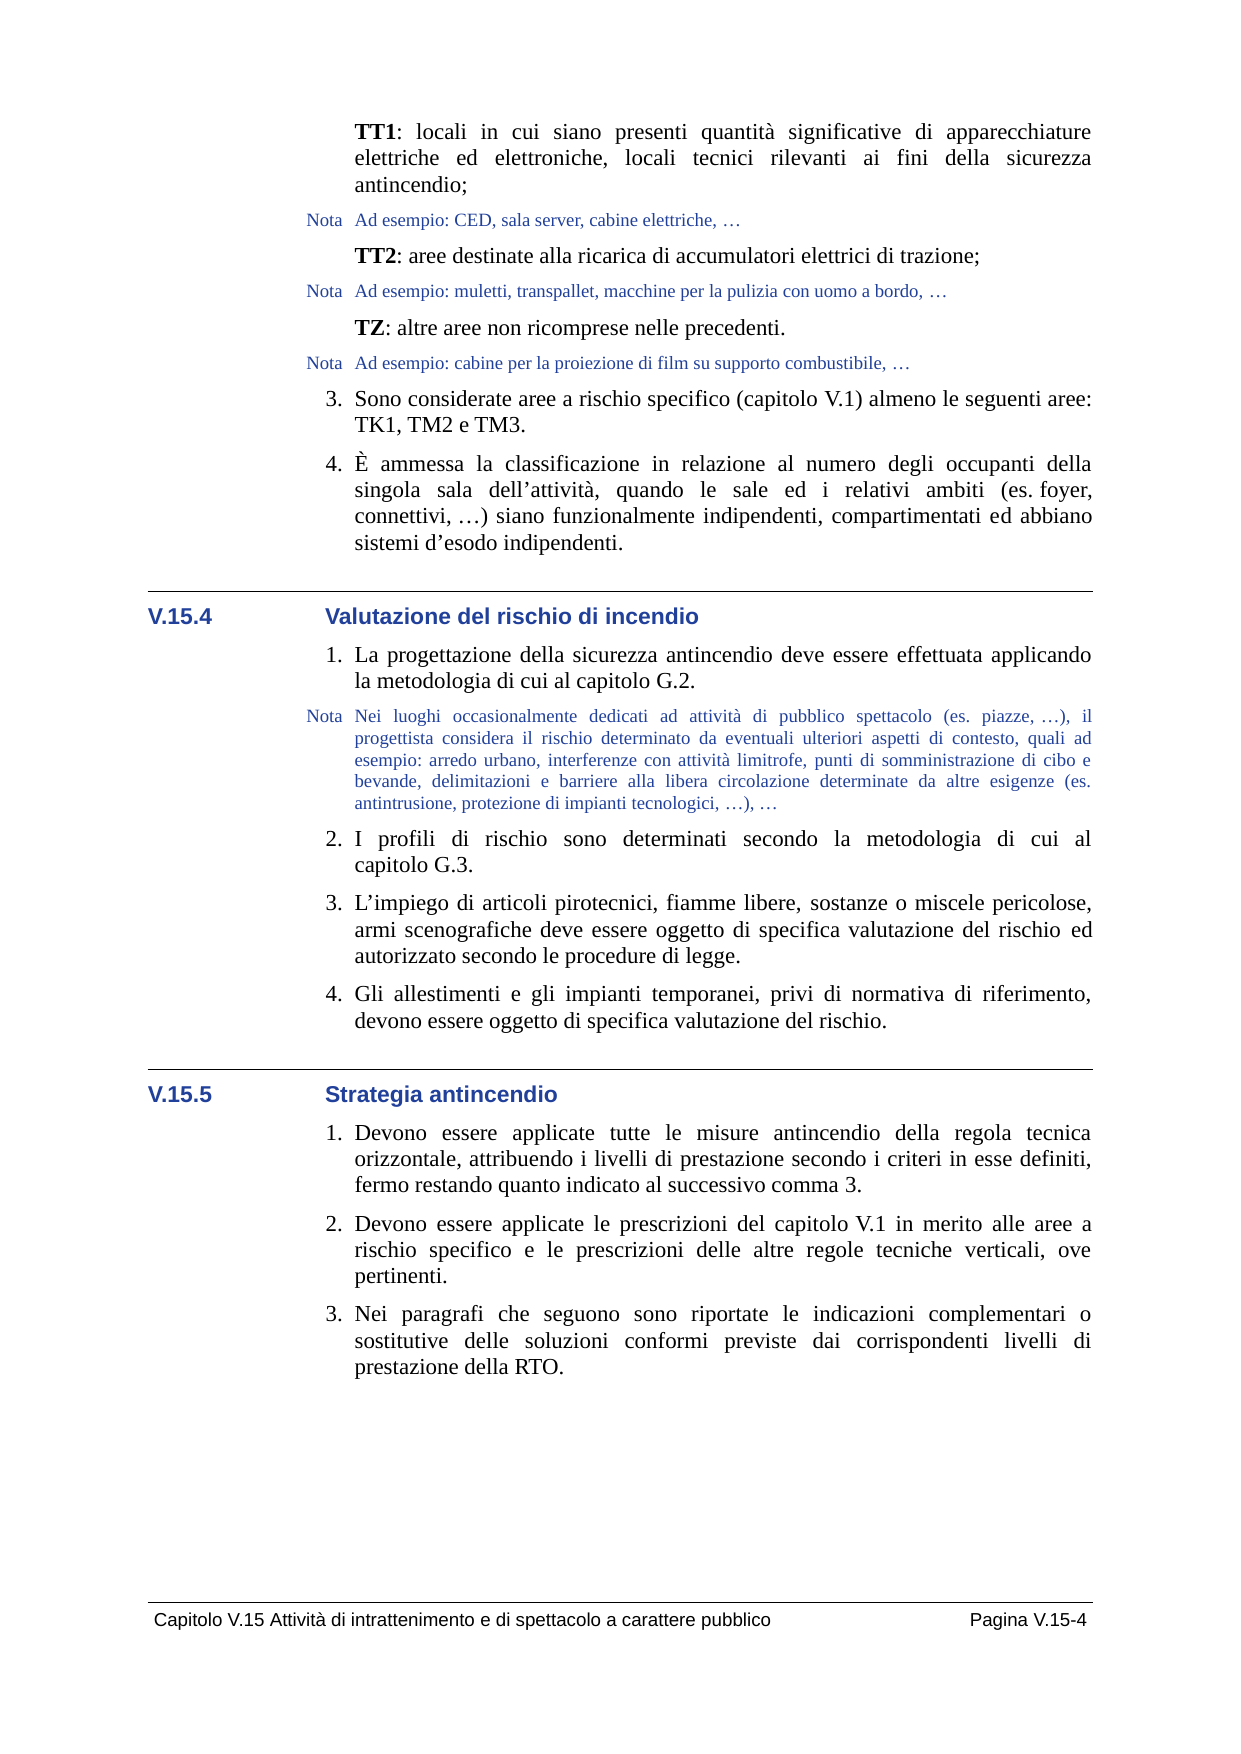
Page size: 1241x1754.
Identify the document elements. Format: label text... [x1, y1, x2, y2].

list I profili di rischio sono determinati secondo la metodologia di cui al capitolo G.3. [342, 825, 1093, 878]
list Gli allestimenti e gli impianti temporanei, privi di normativa di riferimento, devono essere oggetto di specifica valutazione del rischio. [342, 980, 1093, 1033]
list Sono considerate aree a rischio specifico (capitolo V.1) almeno le seguenti aree: TK1, TM2 e TM3. [342, 385, 1093, 438]
list TT2: aree destinate alla ricarica di accumulatori elettrici di trazione; [342, 242, 1093, 269]
list L’impiego di articoli pirotecnici, fiamme libere, sostanze o miscele pericolose, armi scenografiche deve essere oggetto di specifica valutazione del rischio ed autorizzato secondo le procedure di legge. [342, 889, 1093, 968]
list TZ: altre aree non ricomprese nelle precedenti. [342, 314, 1093, 340]
subtitle Strategia antincendio [148, 1070, 1093, 1107]
list Ad esempio: CED, sala server, cabine elettriche, … [342, 209, 1093, 231]
list Devono essere applicate tutte le misure antincendio della regola tecnica orizzontale, attribuendo i livelli di prestazione secondo i criteri in esse definiti, fermo restando quanto indicato al successivo comma 3. [342, 1119, 1093, 1198]
list Nei luoghi occasionalmente dedicati ad attività di pubblico spettacolo (es. piazze, …), il progettista considera il rischio determinato da eventuali ulteriori aspetti di contesto, quali ad esempio: arredo urbano, interferenze con attività limitrofe, punti di somministrazione di cibo e bevande, delimitazioni e barriere alla libera circolazione determinate da altre esigenze (es. antintrusione, protezione di impianti tecnologici, …), … [342, 705, 1093, 813]
list È ammessa la classificazione in relazione al numero degli occupanti della singola sala dell’attività, quando le sale ed i relativi ambiti (es. foyer, connettivi, …) siano funzionalmente indipendenti, compartimentati ed abbiano sistemi d’esodo indipendenti. [342, 450, 1093, 555]
list Nei paragrafi che seguono sono riportate le indicazioni complementari o sostitutive delle soluzioni conformi previste dai corrispondenti livelli di prestazione della RTO. [342, 1301, 1093, 1379]
list Ad esempio: cabine per la proiezione di film su supporto combustibile, … [342, 352, 1093, 373]
list TT1: locali in cui siano presenti quantità significative di apparecchiature elettriche ed elettroniche, locali tecnici rilevanti ai fini della sicurezza antincendio; [342, 118, 1093, 197]
list Devono essere applicate le prescrizioni del capitolo V.1 in merito alle aree a rischio specifico e le prescrizioni delle altre regole tecniche verticali, ove pertinenti. [342, 1210, 1093, 1289]
list Ad esempio: muletti, transpallet, macchine per la pulizia con uomo a bordo, … [342, 280, 1093, 302]
subtitle Valutazione del rischio di incendio [148, 592, 1093, 629]
list La progettazione della sicurezza antincendio deve essere effettuata applicando la metodologia di cui al capitolo G.2. [342, 641, 1093, 694]
